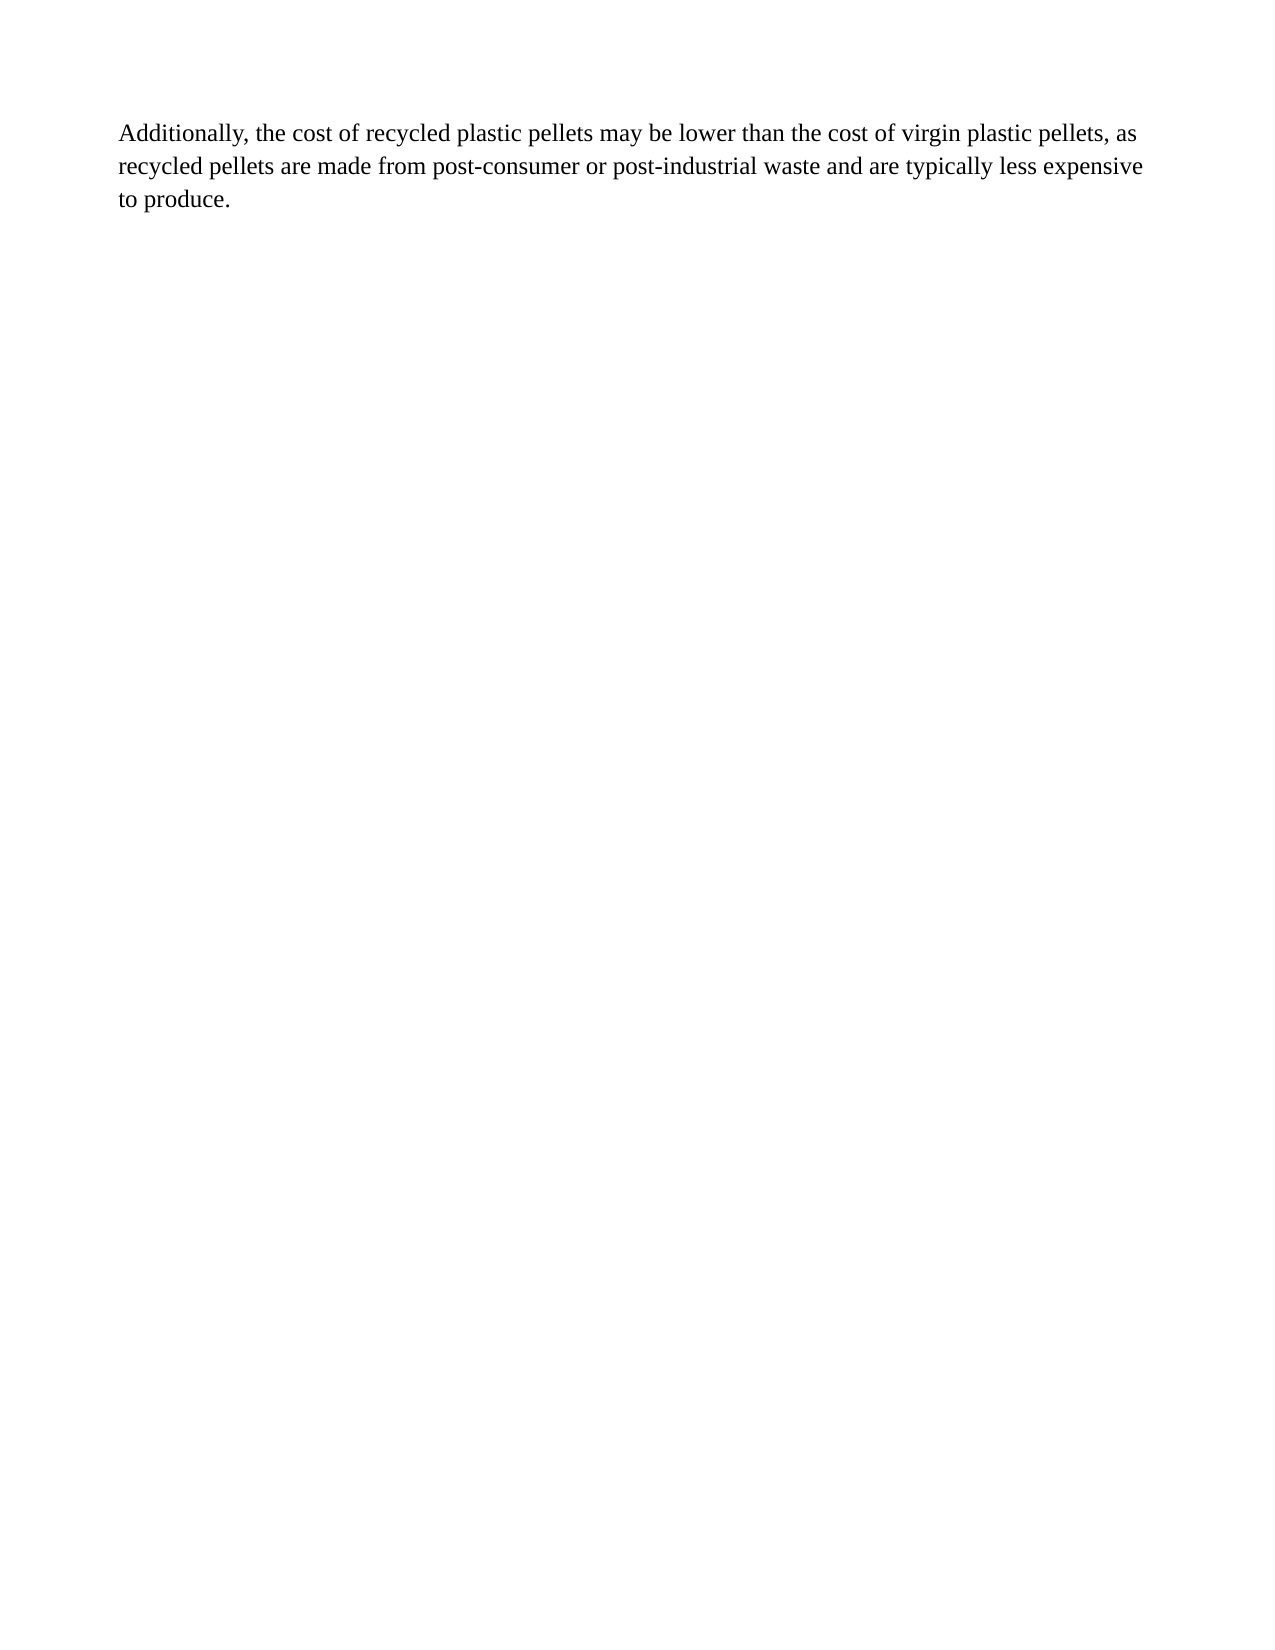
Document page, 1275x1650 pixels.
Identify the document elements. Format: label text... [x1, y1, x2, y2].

text Additionally, the cost of recycled plastic pellets may be lower than the cost of virgin plastic pellets, as recycled pellets are made from post-consumer or post-industrial waste and are typically less expensive to produce. [118, 118, 1157, 213]
